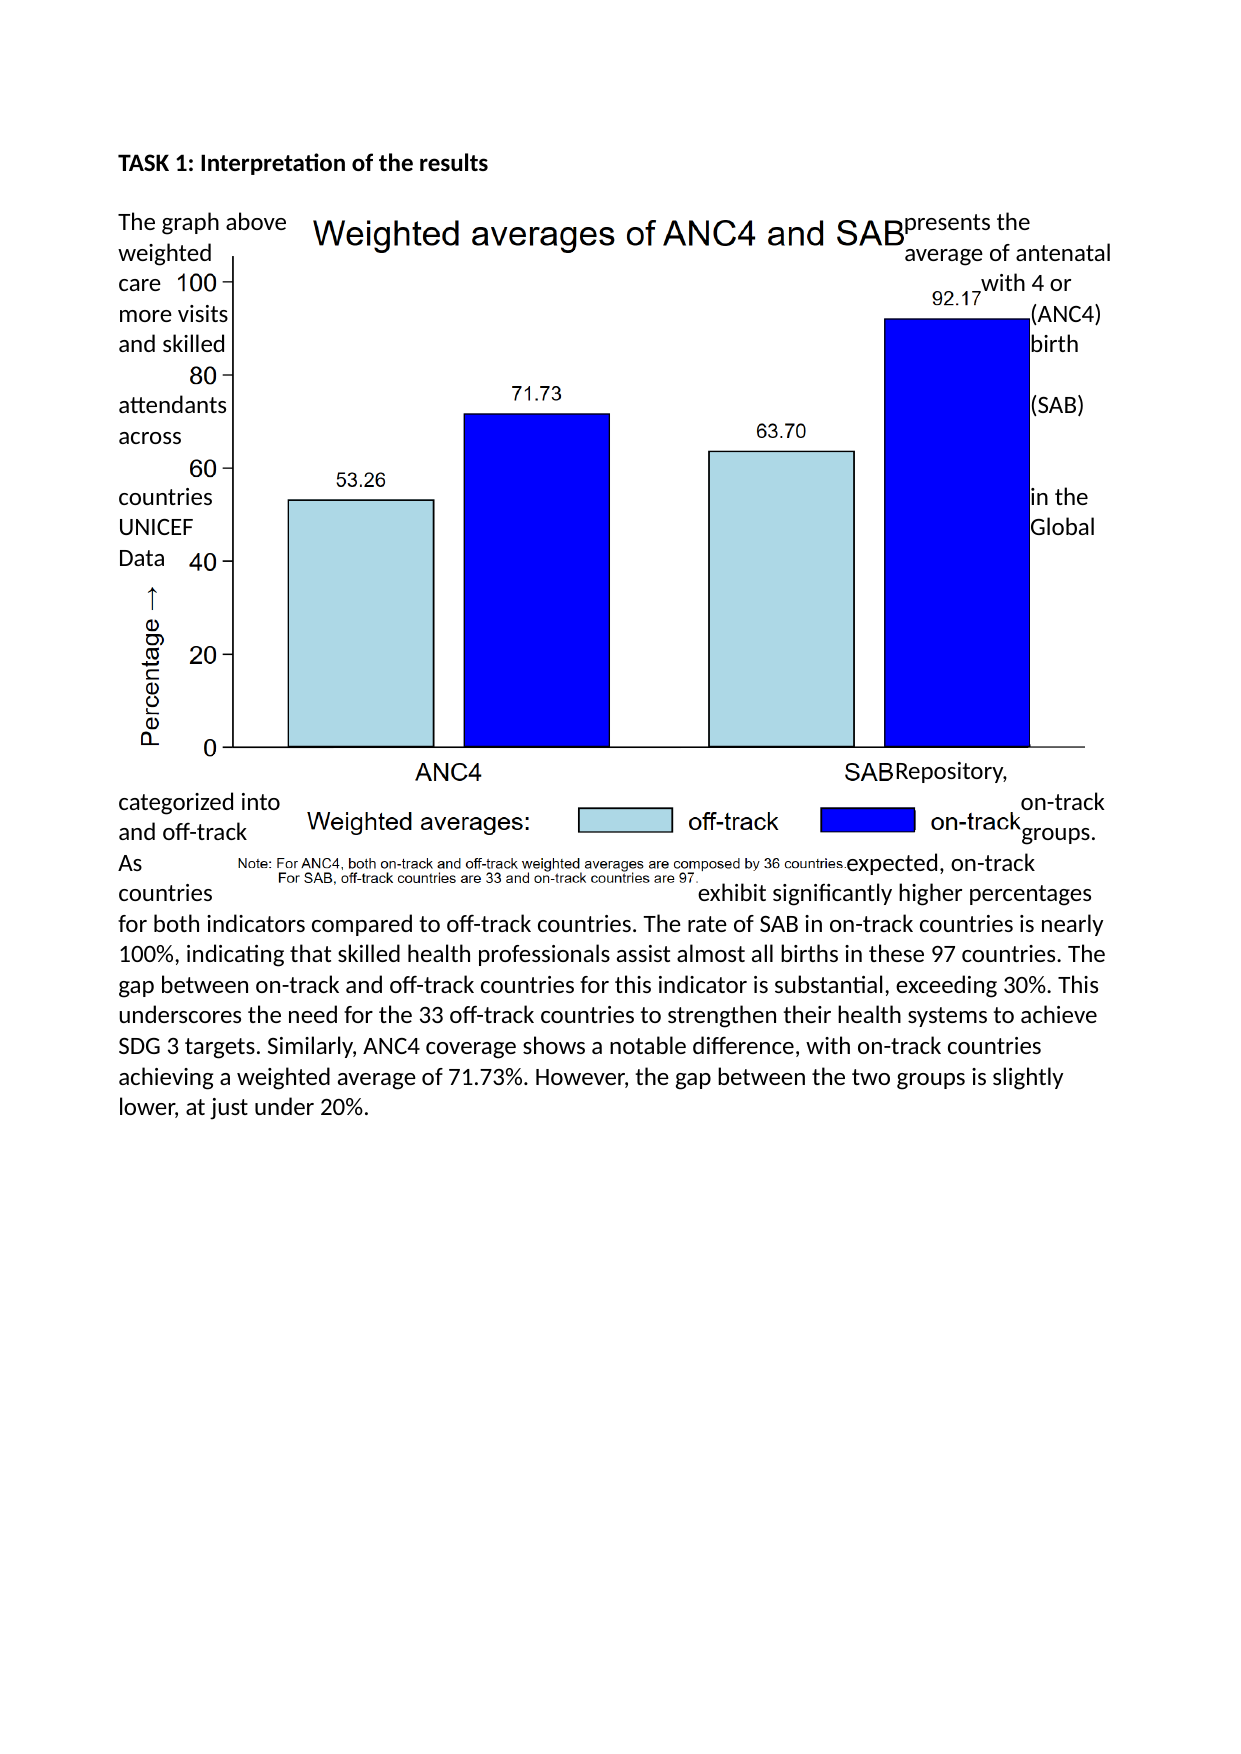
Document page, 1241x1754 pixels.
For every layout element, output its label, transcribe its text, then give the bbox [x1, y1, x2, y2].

text The graph above presents the weighted average of antenatal care with 4 or more visits (ANC4) and skilled birth attendants (SAB) across countries in the UNICEF Global Data Repository, categorized into on-track and off-track groups. As expected, on-track countries exhibit significantly higher percentages for both indicators compared to off-track countries. The rate of SAB in on-track countries is nearly 100%, indicating that skilled health professionals assist almost all births in these 97 countries. The gap between on-track and off-track countries for this indicator is substantial, exceeding 30%. This underscores the need for the 33 off-track countries to strengthen their health systems to achieve SDG 3 targets. Similarly, ANC4 coverage shows a notable difference, with on-track countries achieving a weighted average of 71.73%. However, the gap between the two groups is slightly lower, at just under 20%. [118, 206, 1122, 1122]
text TASK 1: Interpretation of the results [118, 147, 1122, 177]
